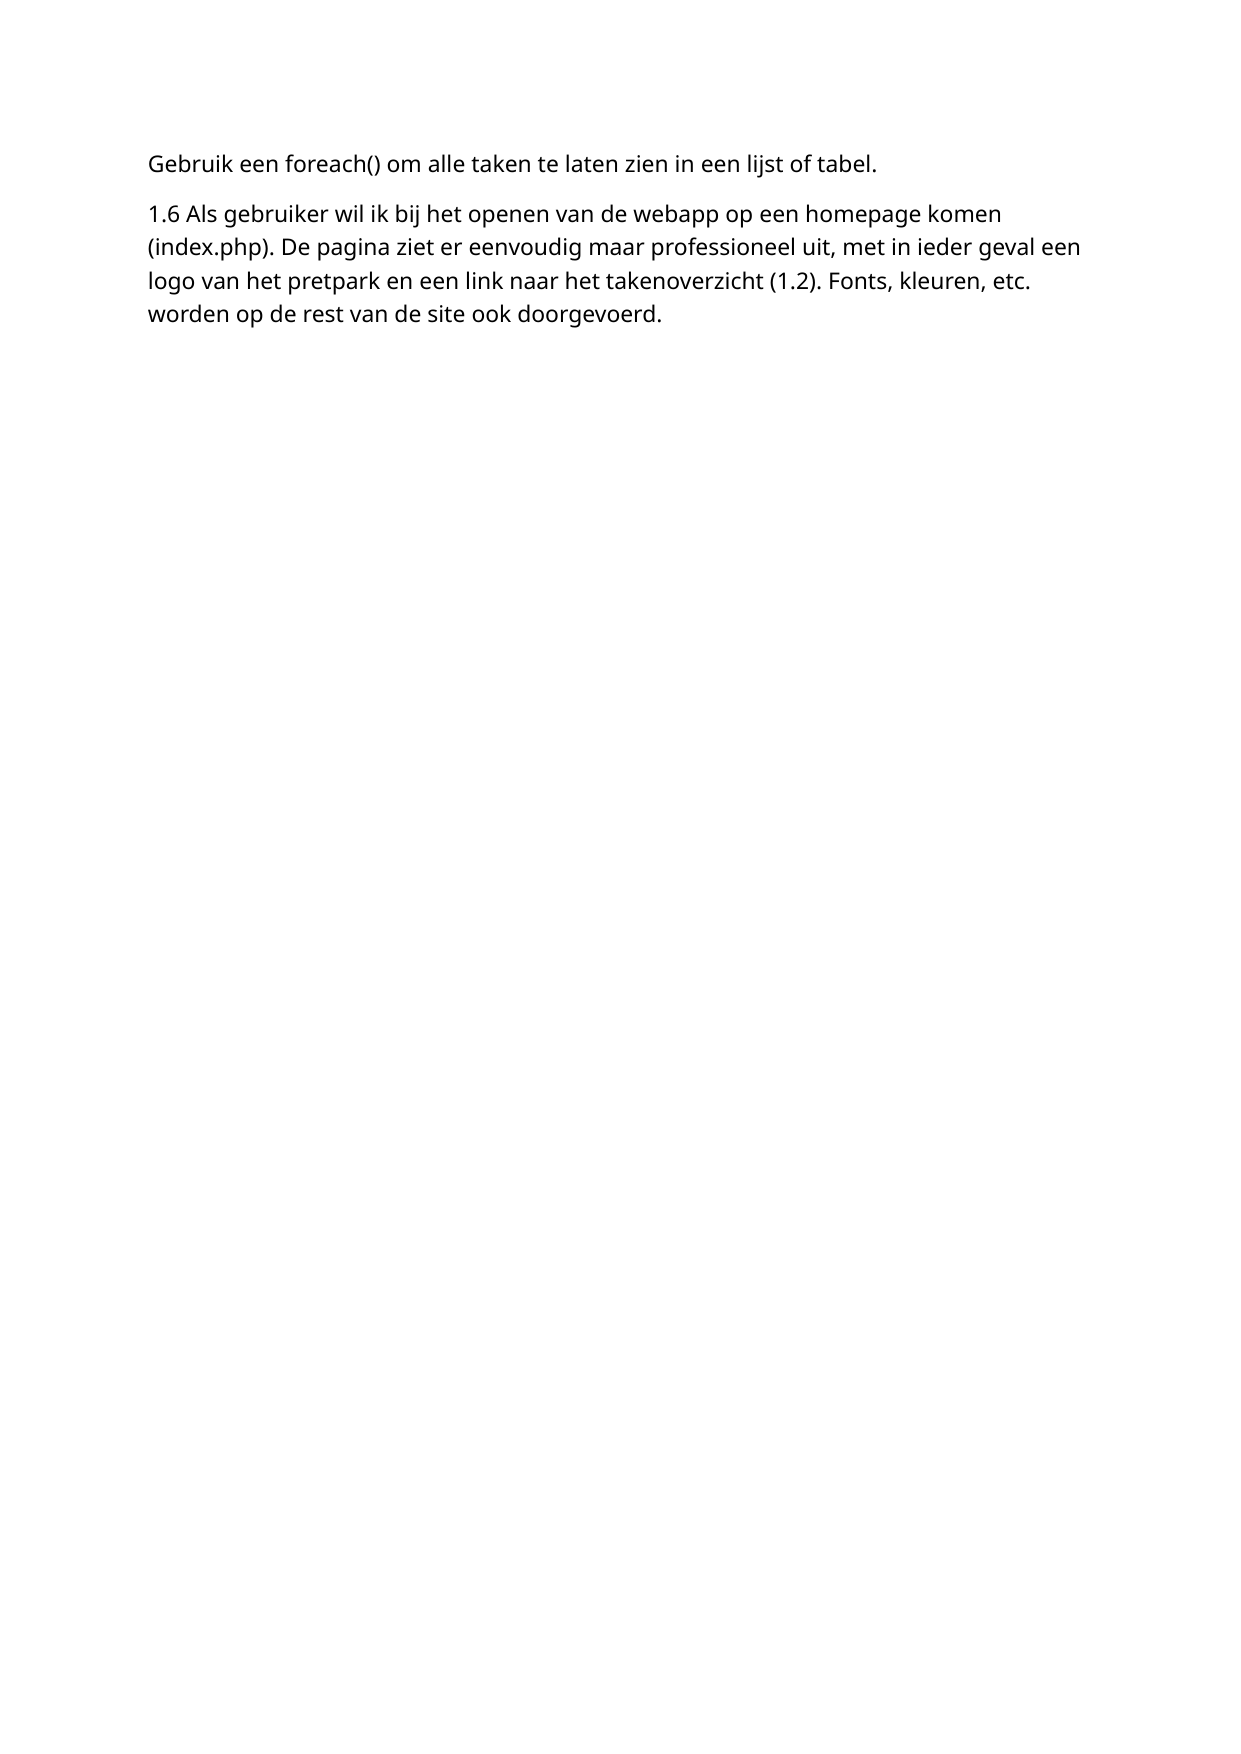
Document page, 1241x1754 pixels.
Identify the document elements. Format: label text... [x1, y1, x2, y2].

text 1.6 Als gebruiker wil ik bij het openen van de webapp op een homepage komen (index.php). De pagina ziet er eenvoudig maar professioneel uit, met in ieder geval een logo van het pretpark en een link naar het takenoverzicht (1.2). Fonts, kleuren, etc. worden op de rest van de site ook doorgevoerd. [148, 198, 1093, 329]
text Gebruik een foreach() om alle taken te laten zien in een lijst of tabel. [148, 148, 1093, 179]
